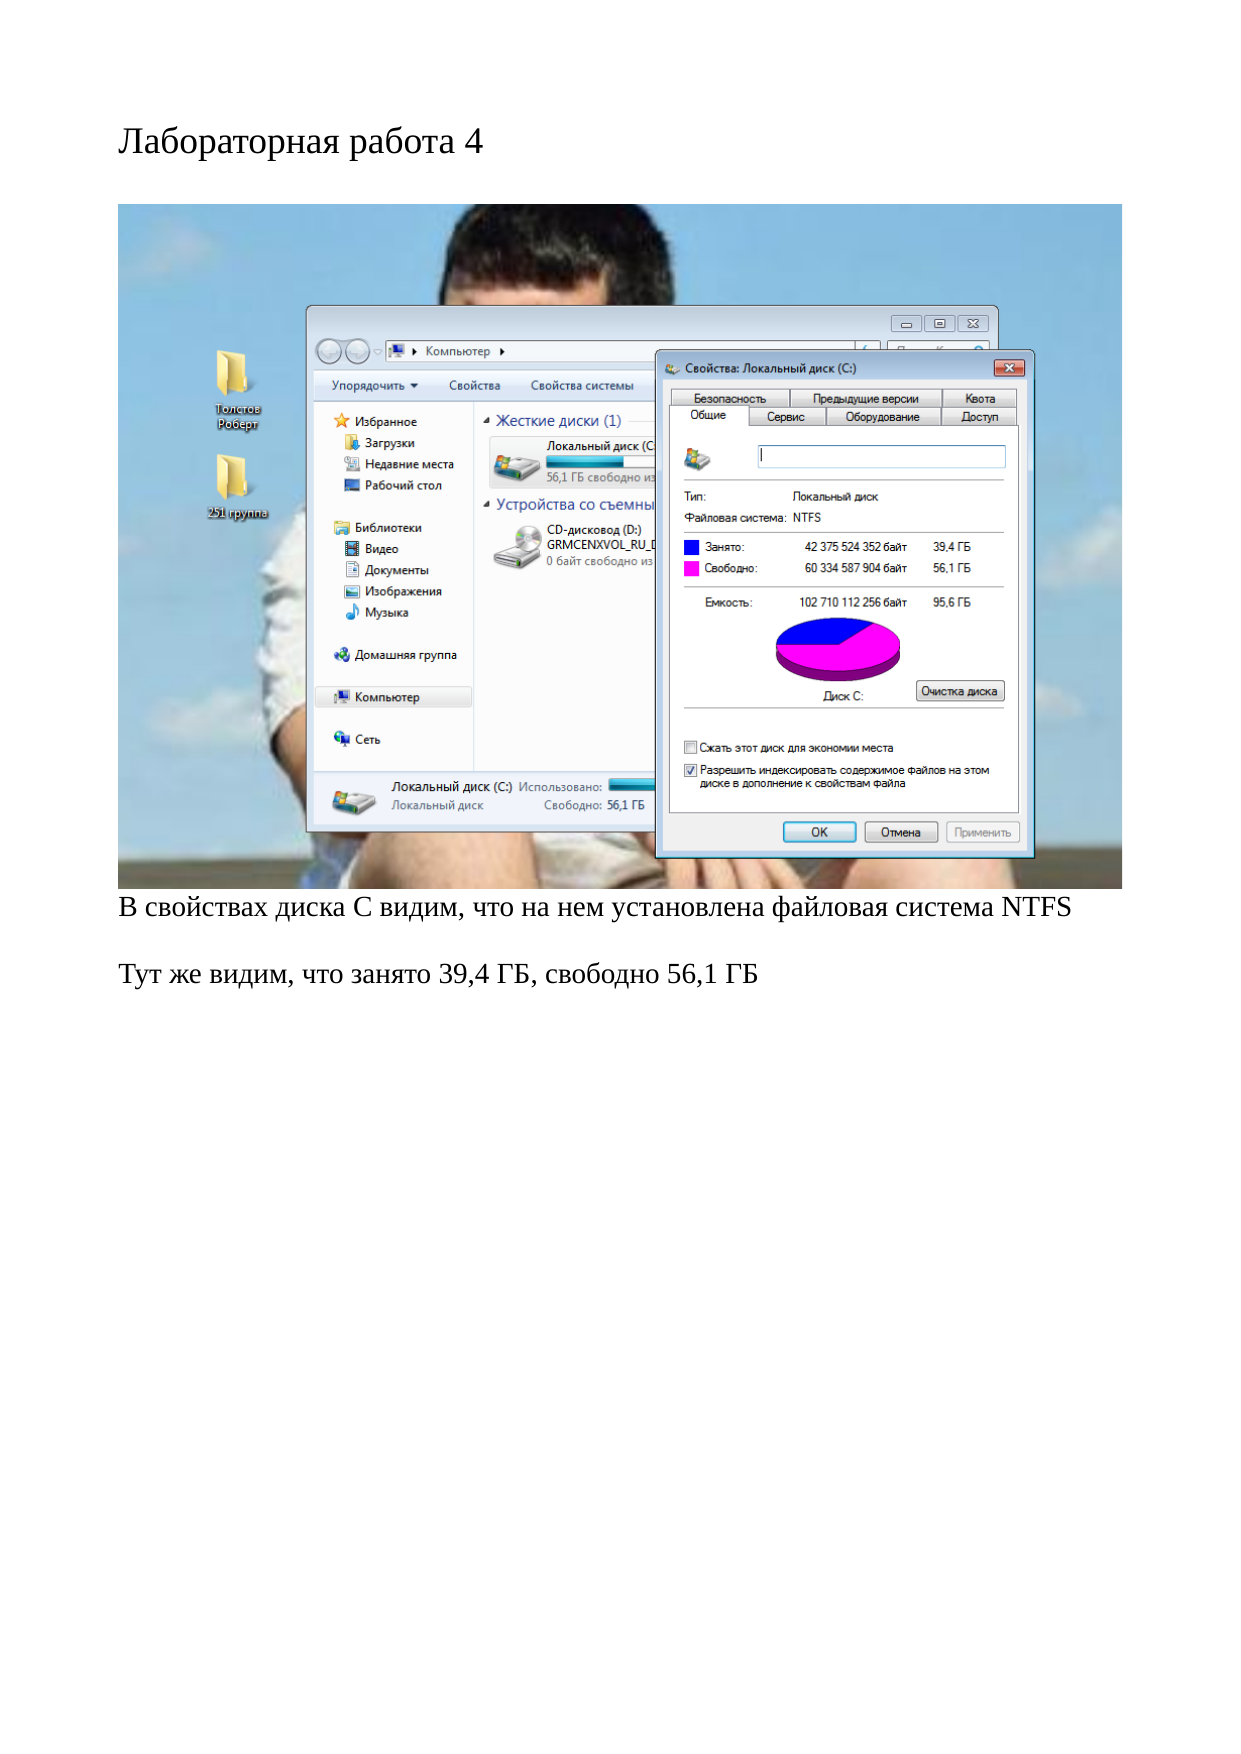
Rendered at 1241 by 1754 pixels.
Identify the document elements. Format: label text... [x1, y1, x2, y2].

picture [118, 204, 1123, 889]
text Лабораторная работа 4 [118, 118, 1122, 161]
text В свойствах диска C видим, что на нем установлена файловая система NTFS [118, 889, 1122, 922]
text Тут же видим, что занято 39,4 ГБ, свободно 56,1 ГБ [118, 956, 1122, 989]
